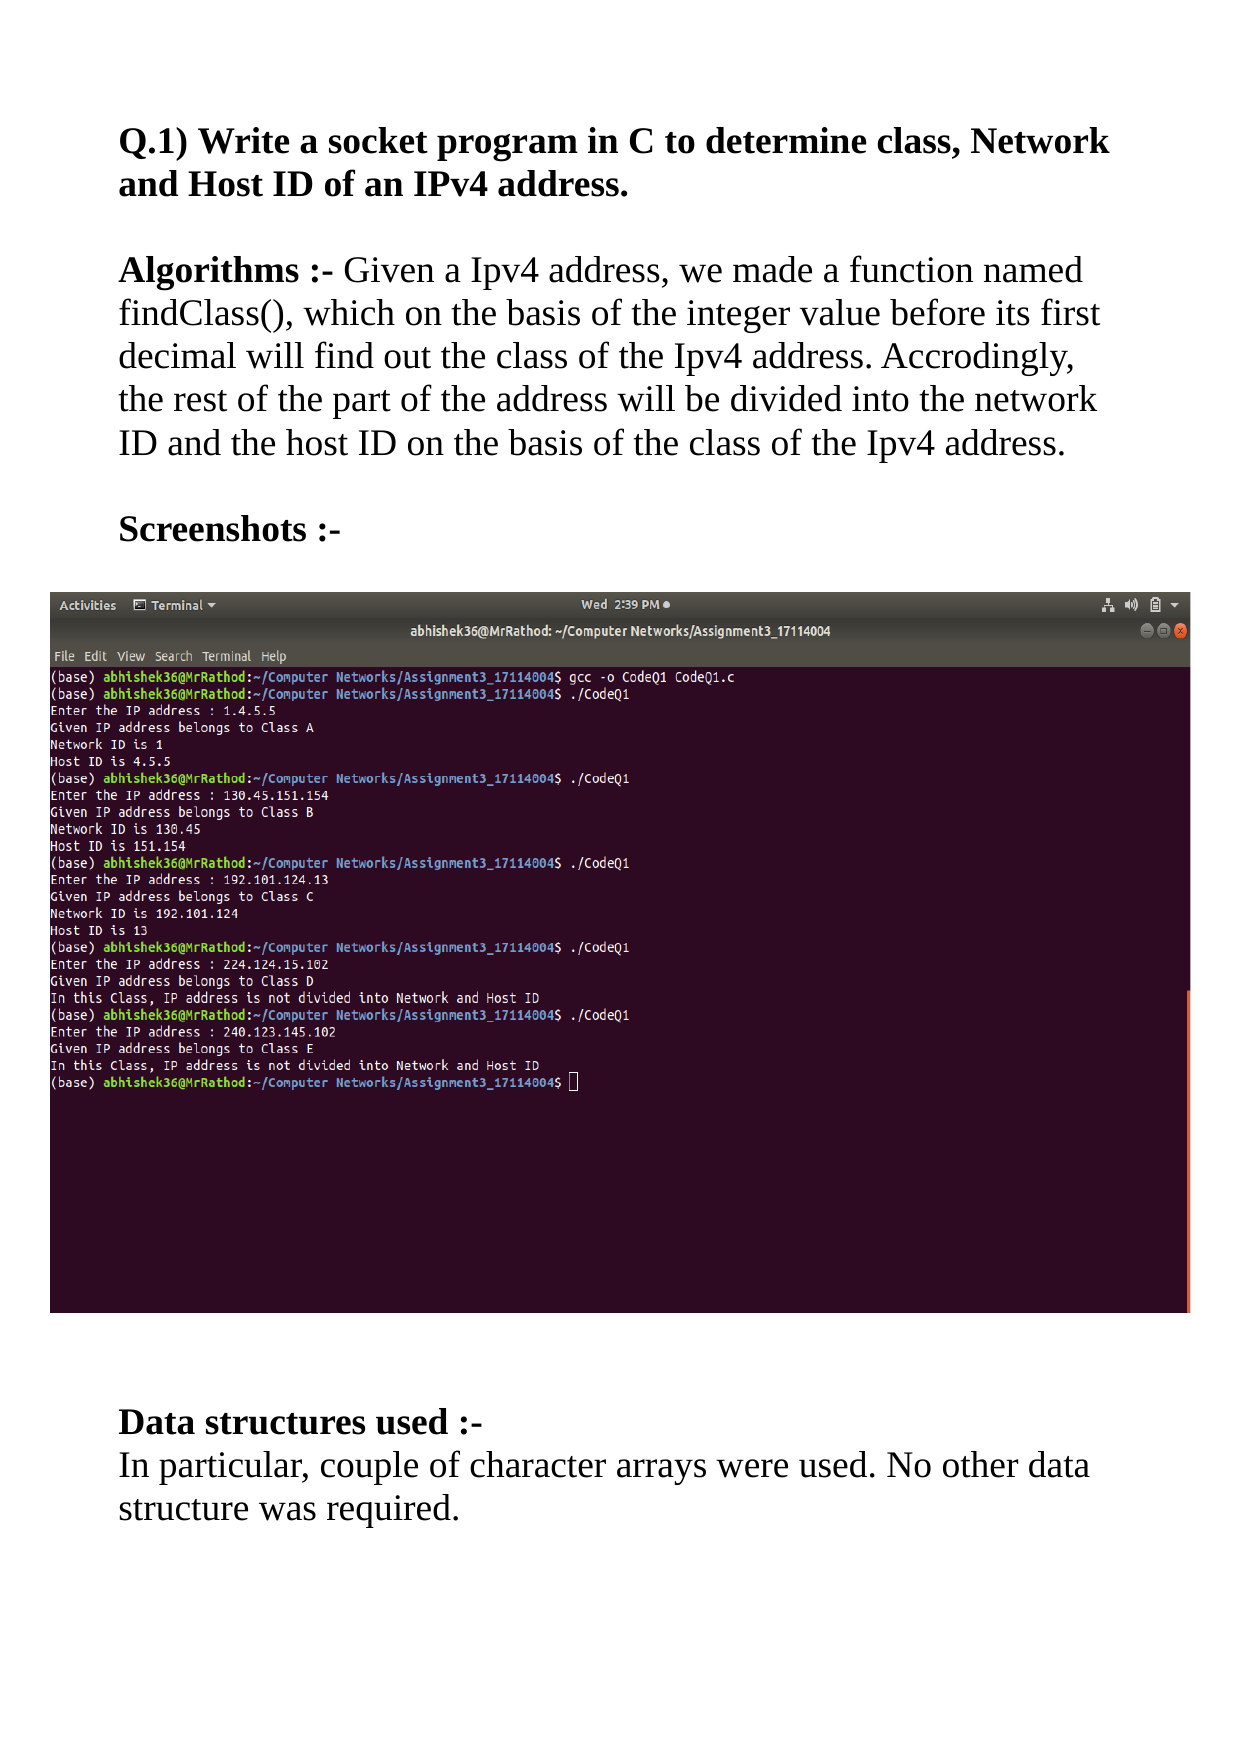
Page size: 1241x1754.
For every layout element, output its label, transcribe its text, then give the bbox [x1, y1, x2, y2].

text Screenshots :- [118, 506, 1122, 549]
text Data structures used :- [118, 1399, 1122, 1442]
text In particular, couple of character arrays were used. No other data structure was required. [118, 1442, 1122, 1528]
text Q.1) Write a socket program in C to determine class, Network and Host ID of an IPv4 address. [118, 118, 1122, 204]
picture [50, 592, 1191, 1313]
text Algorithms :- Given a Ipv4 address, we made a function named findClass(), which on the basis of the integer value before its first decimal will find out the class of the Ipv4 address. Accrodingly, the rest of the part of the address will be divided into the network ID and the host ID on the basis of the class of the Ipv4 address. [118, 247, 1122, 463]
